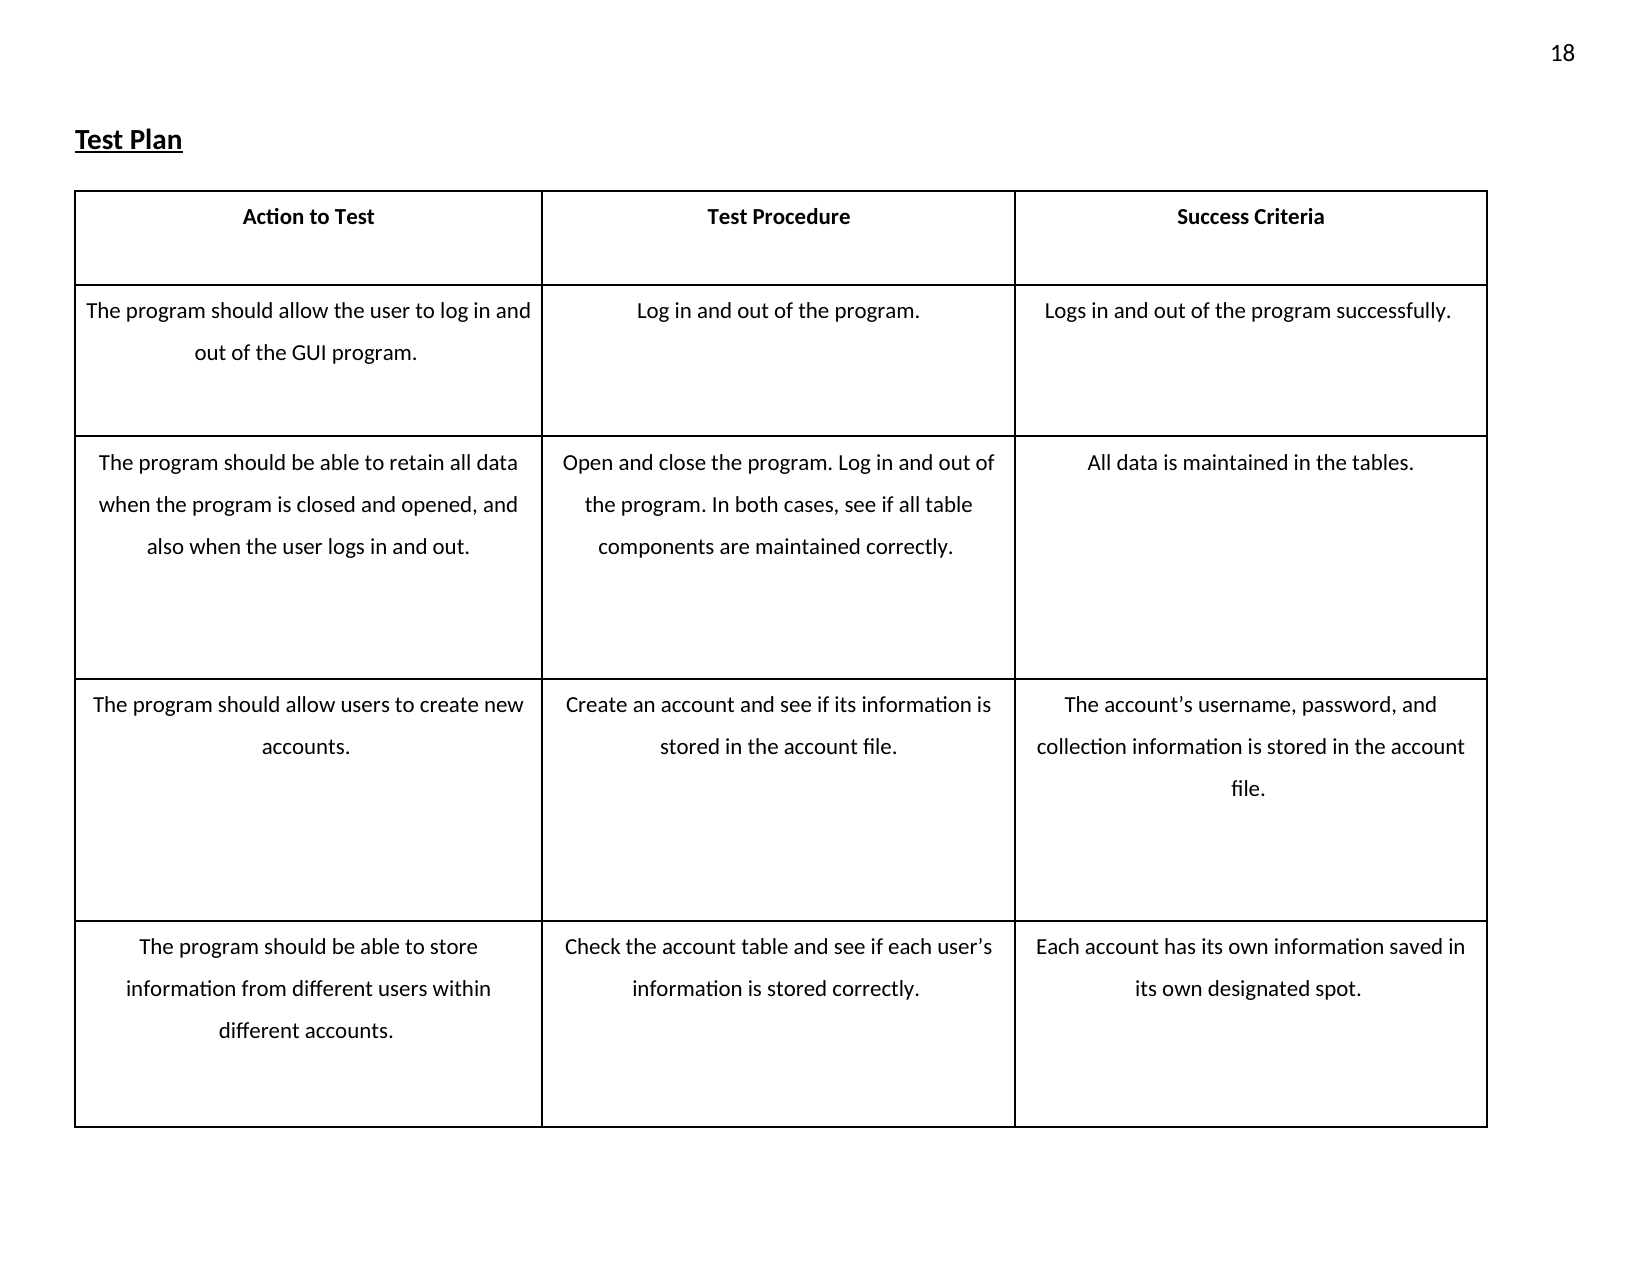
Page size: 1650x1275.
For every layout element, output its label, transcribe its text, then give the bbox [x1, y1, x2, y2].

table_cell Logs in and out of the program successfully. [1016, 286, 1486, 435]
table_cell Check the account table and see if each user’s information is stored correctly. [543, 922, 1014, 1126]
table_cell Log in and out of the program. [543, 286, 1014, 435]
table_cell The program should allow the user to log in and out of the GUI program. [76, 286, 541, 435]
table_header Test Procedure [543, 192, 1014, 283]
table_header Success Criteria [1016, 192, 1486, 283]
table_cell The program should be able to store information from different users within different accounts. [76, 922, 541, 1126]
table_cell The program should be able to retain all data when the program is closed and opened, and also when the user logs in and out. [76, 437, 541, 678]
table_cell All data is maintained in the tables. [1016, 437, 1486, 678]
table_cell The account’s username, password, and collection information is stored in the account file. [1016, 680, 1486, 920]
table_cell The program should allow users to create new accounts. [76, 680, 541, 920]
table_cell Create an account and see if its information is stored in the account file. [543, 680, 1014, 920]
subtitle Test Plan [75, 121, 1575, 157]
table_cell Each account has its own information saved in its own designated spot. [1016, 922, 1486, 1126]
table_header Action to Test [76, 192, 541, 283]
table_cell Open and close the program. Log in and out of the program. In both cases, see if all table components are maintained correctly. [543, 437, 1014, 678]
